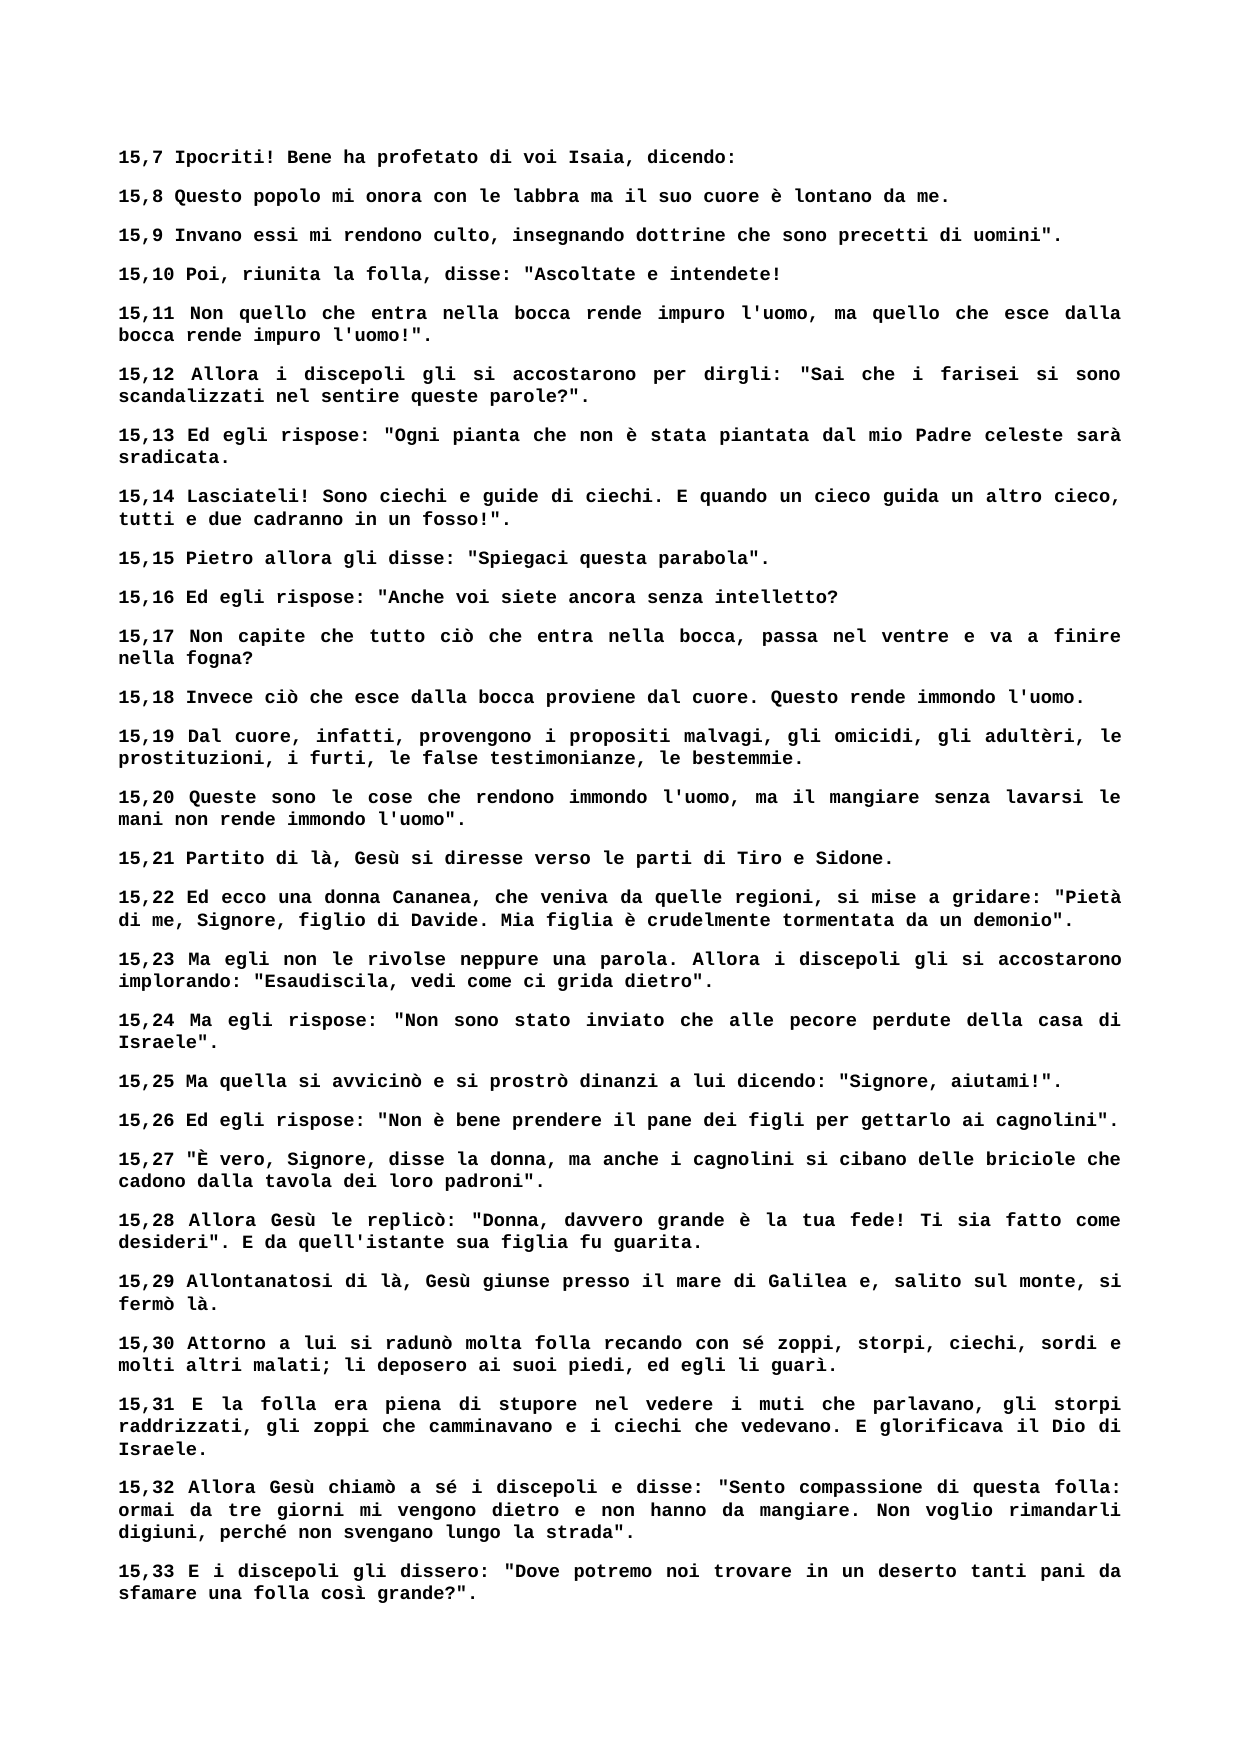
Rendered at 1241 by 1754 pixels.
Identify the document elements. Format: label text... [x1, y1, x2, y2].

text 15,12 Allora i discepoli gli si accostarono per dirgli: "Sai che i farisei si sono scandalizzati nel sentire queste parole?". [118, 365, 1122, 408]
text 15,25 Ma quella si avvicinò e si prostrò dinanzi a lui dicendo: "Signore, aiutami!". [118, 1072, 1122, 1093]
text 15,13 Ed egli rispose: "Ogni pianta che non è stata piantata dal mio Padre celeste sarà sradicata. [118, 426, 1122, 469]
text 15,10 Poi, riunita la folla, disse: "Ascoltate e intendete! [118, 264, 1122, 286]
text 15,27 "È vero, Signore, disse la donna, ma anche i cagnolini si cibano delle briciole che cadono dalla tavola dei loro padroni". [118, 1150, 1122, 1193]
text 15,14 Lasciateli! Sono ciechi e guide di ciechi. E quando un cieco guida un altro cieco, tutti e due cadranno in un fosso!". [118, 487, 1122, 531]
text 15,20 Queste sono le cose che rendono immondo l'uomo, ma il mangiare senza lavarsi le mani non rende immondo l'uomo". [118, 788, 1122, 831]
text 15,7 Ipocriti! Bene ha profetato di voi Isaia, dicendo: [118, 148, 1122, 169]
text 15,17 Non capite che tutto ciò che entra nella bocca, passa nel ventre e va a finire nella fogna? [118, 626, 1122, 670]
text 15,8 Questo popolo mi onora con le labbra ma il suo cuore è lontano da me. [118, 187, 1122, 208]
text 15,21 Partito di là, Gesù si diresse verso le parti di Tiro e Sidone. [118, 849, 1122, 870]
text 15,24 Ma egli rispose: "Non sono stato inviato che alle pecore perdute della casa di Israele". [118, 1011, 1122, 1054]
text 15,16 Ed egli rispose: "Anche voi siete ancora senza intelletto? [118, 587, 1122, 609]
text 15,29 Allontanatosi di là, Gesù giunse presso il mare di Galilea e, salito sul monte, si fermò là. [118, 1272, 1122, 1316]
text 15,31 E la folla era piena di stupore nel vedere i muti che parlavano, gli storpi raddrizzati, gli zoppi che camminavano e i ciechi che vedevano. E glorificava il Dio di Israele. [118, 1395, 1122, 1461]
text 15,33 E i discepoli gli dissero: "Dove potremo noi trovare in un deserto tanti pani da sfamare una folla così grande?". [118, 1562, 1122, 1605]
text 15,22 Ed ecco una donna Cananea, che veniva da quelle regioni, si mise a gridare: "Pietà di me, Signore, figlio di Davide. Mia figlia è crudelmente tormentata da un demonio". [118, 888, 1122, 932]
text 15,28 Allora Gesù le replicò: "Donna, davvero grande è la tua fede! Ti sia fatto come desideri". E da quell'istante sua figlia fu guarita. [118, 1211, 1122, 1254]
text 15,18 Invece ciò che esce dalla bocca proviene dal cuore. Questo rende immondo l'uomo. [118, 688, 1122, 709]
text 15,9 Invano essi mi rendono culto, insegnando dottrine che sono precetti di uomini". [118, 226, 1122, 247]
text 15,11 Non quello che entra nella bocca rende impuro l'uomo, ma quello che esce dalla bocca rende impuro l'uomo!". [118, 303, 1122, 347]
text 15,19 Dal cuore, infatti, provengono i propositi malvagi, gli omicidi, gli adultèri, le prostituzioni, i furti, le false testimonianze, le bestemmie. [118, 727, 1122, 770]
text 15,26 Ed egli rispose: "Non è bene prendere il pane dei figli per gettarlo ai cagnolini". [118, 1111, 1122, 1132]
text 15,23 Ma egli non le rivolse neppure una parola. Allora i discepoli gli si accostarono implorando: "Esaudiscila, vedi come ci grida dietro". [118, 949, 1122, 993]
text 15,15 Pietro allora gli disse: "Spiegaci questa parabola". [118, 548, 1122, 570]
text 15,32 Allora Gesù chiamò a sé i discepoli e disse: "Sento compassione di questa folla: ormai da tre giorni mi vengono dietro e non hanno da mangiare. Non voglio rimandarli digiuni, perché non svengano lungo la strada". [118, 1478, 1122, 1544]
text 15,30 Attorno a lui si radunò molta folla recando con sé zoppi, storpi, ciechi, sordi e molti altri malati; li deposero ai suoi piedi, ed egli li guarì. [118, 1333, 1122, 1377]
